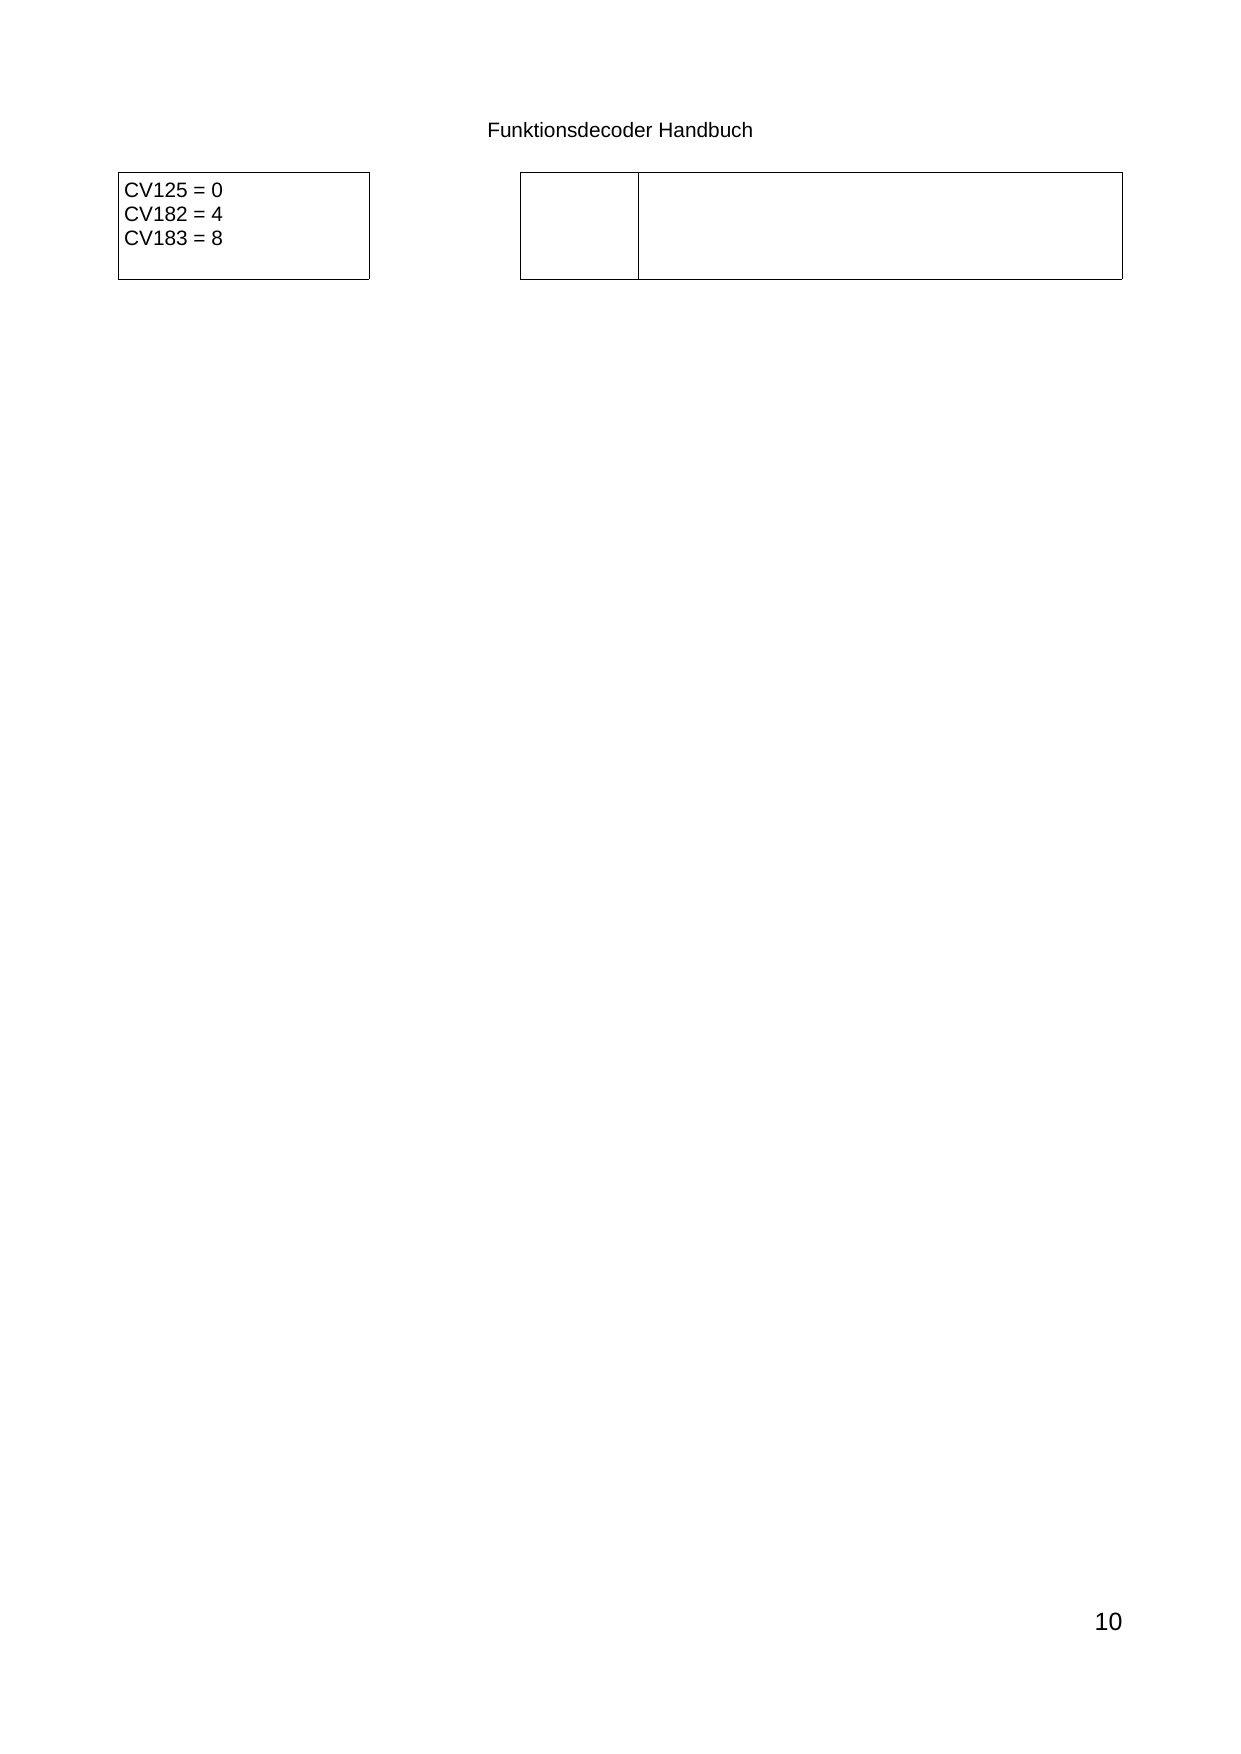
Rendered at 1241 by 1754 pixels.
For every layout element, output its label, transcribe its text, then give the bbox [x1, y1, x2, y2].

table_cell [521, 173, 638, 279]
table_cell CV125 = 0 CV182 = 4 CV183 = 8 [119, 173, 369, 279]
table_cell [370, 172, 520, 279]
table_cell [639, 173, 1122, 279]
